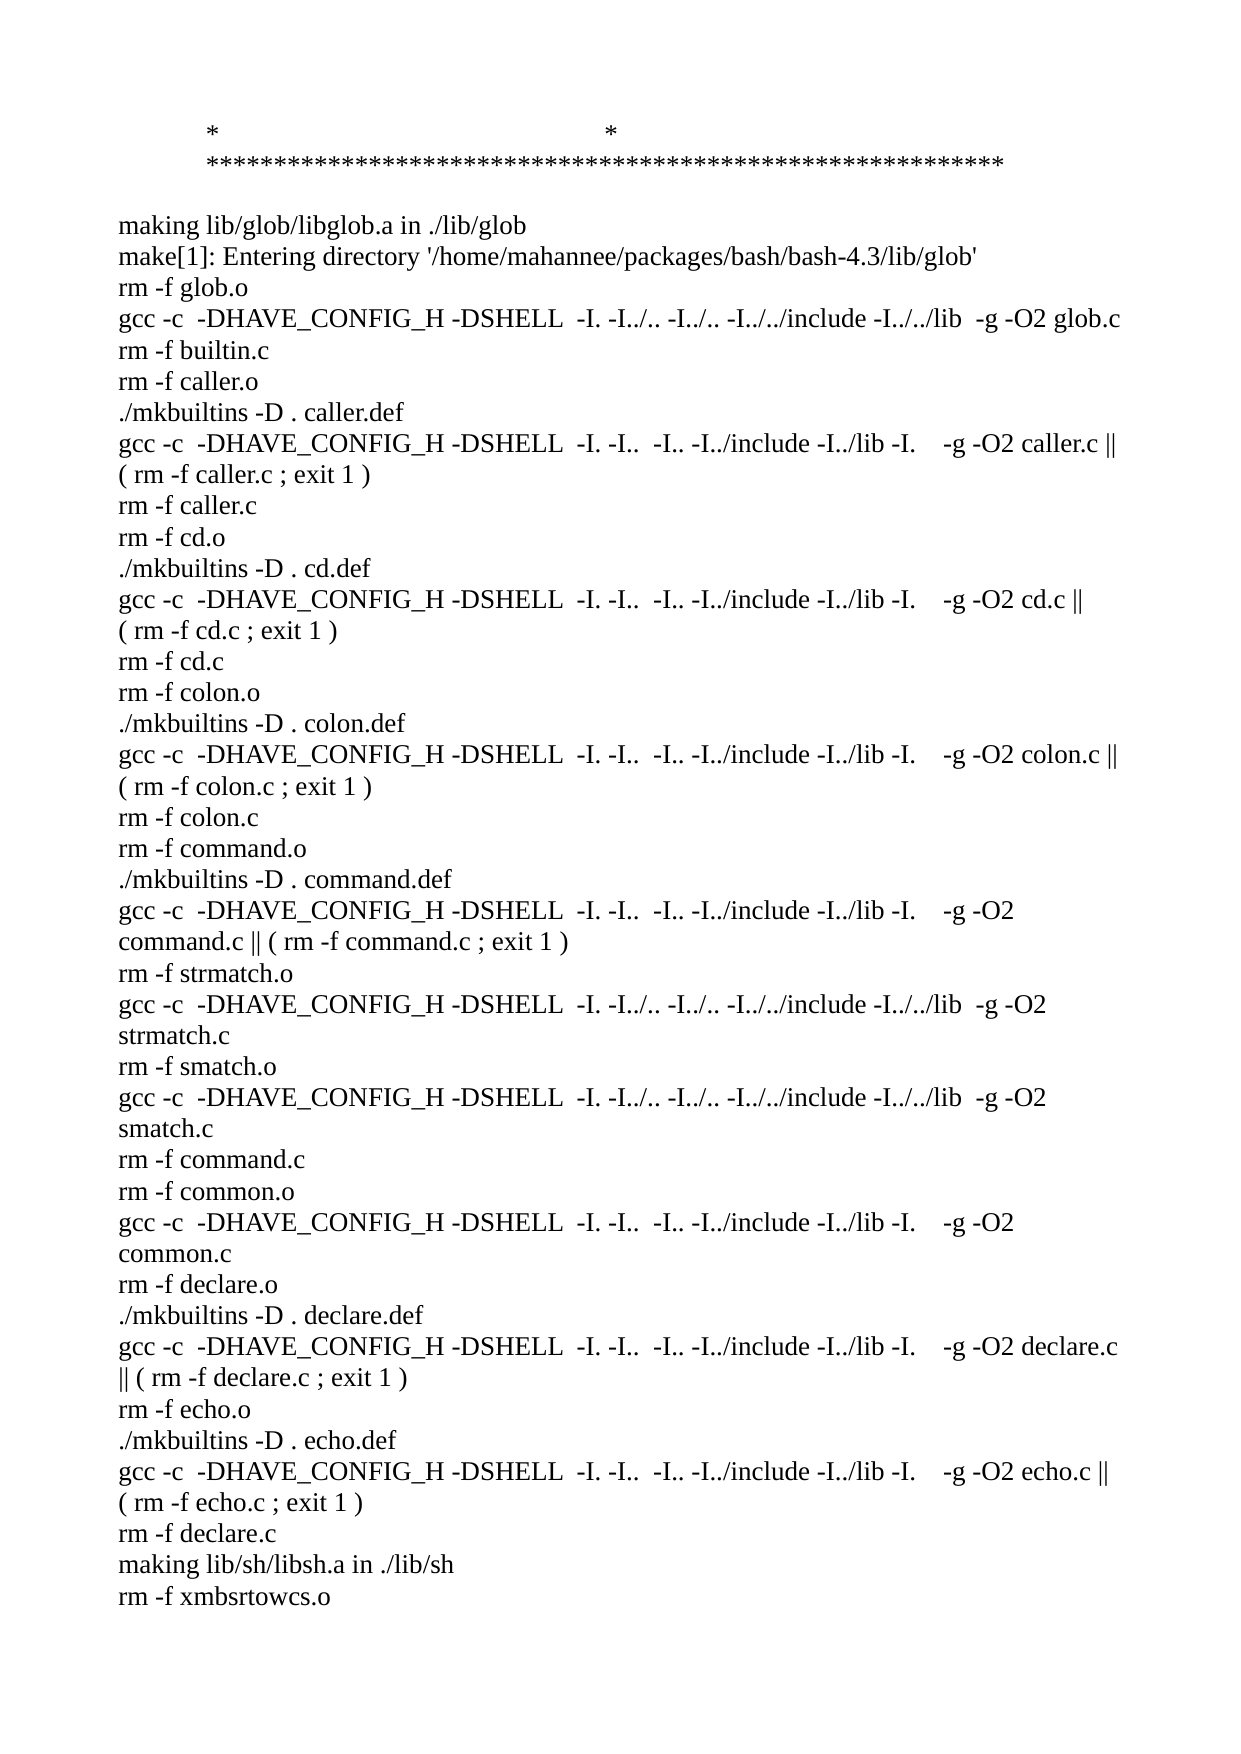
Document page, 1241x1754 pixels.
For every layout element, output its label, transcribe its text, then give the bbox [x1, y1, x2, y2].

text rm -f builtin.c [118, 334, 1122, 365]
text gcc -c -DHAVE_CONFIG_H -DSHELL -I. -I../.. -I../.. -I../../include -I../../lib -g -O2 smatch.c [118, 1081, 1122, 1143]
text ./mkbuiltins -D . command.def [118, 863, 1122, 894]
text rm -f colon.c [118, 801, 1122, 832]
text rm -f caller.c [118, 489, 1122, 521]
text rm -f xmbsrtowcs.o [118, 1579, 1122, 1611]
text gcc -c -DHAVE_CONFIG_H -DSHELL -I. -I../.. -I../.. -I../../include -I../../lib -g -O2 glob.c [118, 303, 1122, 334]
text make[1]: Entering directory '/home/mahannee/packages/bash/bash-4.3/lib/glob' [118, 240, 1122, 271]
text gcc -c -DHAVE_CONFIG_H -DSHELL -I. -I.. -I.. -I../include -I../lib -I. -g -O2 echo.c || ( rm -f echo.c ; exit 1 ) [118, 1455, 1122, 1517]
text gcc -c -DHAVE_CONFIG_H -DSHELL -I. -I.. -I.. -I../include -I../lib -I. -g -O2 caller.c || ( rm -f caller.c ; exit 1 ) [118, 427, 1122, 489]
text * * [118, 118, 1122, 149]
text ./mkbuiltins -D . caller.def [118, 396, 1122, 427]
text gcc -c -DHAVE_CONFIG_H -DSHELL -I. -I.. -I.. -I../include -I../lib -I. -g -O2 command.c || ( rm -f command.c ; exit 1 ) [118, 894, 1122, 957]
text rm -f caller.o [118, 365, 1122, 396]
text rm -f common.o [118, 1175, 1122, 1206]
text rm -f command.o [118, 832, 1122, 863]
text gcc -c -DHAVE_CONFIG_H -DSHELL -I. -I.. -I.. -I../include -I../lib -I. -g -O2 colon.c || ( rm -f colon.c ; exit 1 ) [118, 739, 1122, 801]
text rm -f glob.o [118, 271, 1122, 303]
text gcc -c -DHAVE_CONFIG_H -DSHELL -I. -I../.. -I../.. -I../../include -I../../lib -g -O2 strmatch.c [118, 988, 1122, 1050]
text gcc -c -DHAVE_CONFIG_H -DSHELL -I. -I.. -I.. -I../include -I../lib -I. -g -O2 cd.c || ( rm -f cd.c ; exit 1 ) [118, 583, 1122, 645]
text rm -f declare.o [118, 1268, 1122, 1299]
text gcc -c -DHAVE_CONFIG_H -DSHELL -I. -I.. -I.. -I../include -I../lib -I. -g -O2 declare.c || ( rm -f declare.c ; exit 1 ) [118, 1330, 1122, 1393]
text making lib/sh/libsh.a in ./lib/sh [118, 1548, 1122, 1579]
text ./mkbuiltins -D . echo.def [118, 1424, 1122, 1455]
text ./mkbuiltins -D . colon.def [118, 707, 1122, 739]
text rm -f cd.o [118, 521, 1122, 552]
text rm -f colon.o [118, 676, 1122, 707]
text rm -f echo.o [118, 1393, 1122, 1424]
text rm -f smatch.o [118, 1050, 1122, 1081]
text ./mkbuiltins -D . cd.def [118, 552, 1122, 583]
text rm -f command.c [118, 1143, 1122, 1175]
text rm -f declare.c [118, 1517, 1122, 1548]
text rm -f strmatch.o [118, 957, 1122, 988]
text rm -f cd.c [118, 645, 1122, 676]
text gcc -c -DHAVE_CONFIG_H -DSHELL -I. -I.. -I.. -I../include -I../lib -I. -g -O2 common.c [118, 1206, 1122, 1268]
text making lib/glob/libglob.a in ./lib/glob [118, 209, 1122, 240]
text *********************************************************** [118, 149, 1122, 180]
text ./mkbuiltins -D . declare.def [118, 1299, 1122, 1330]
